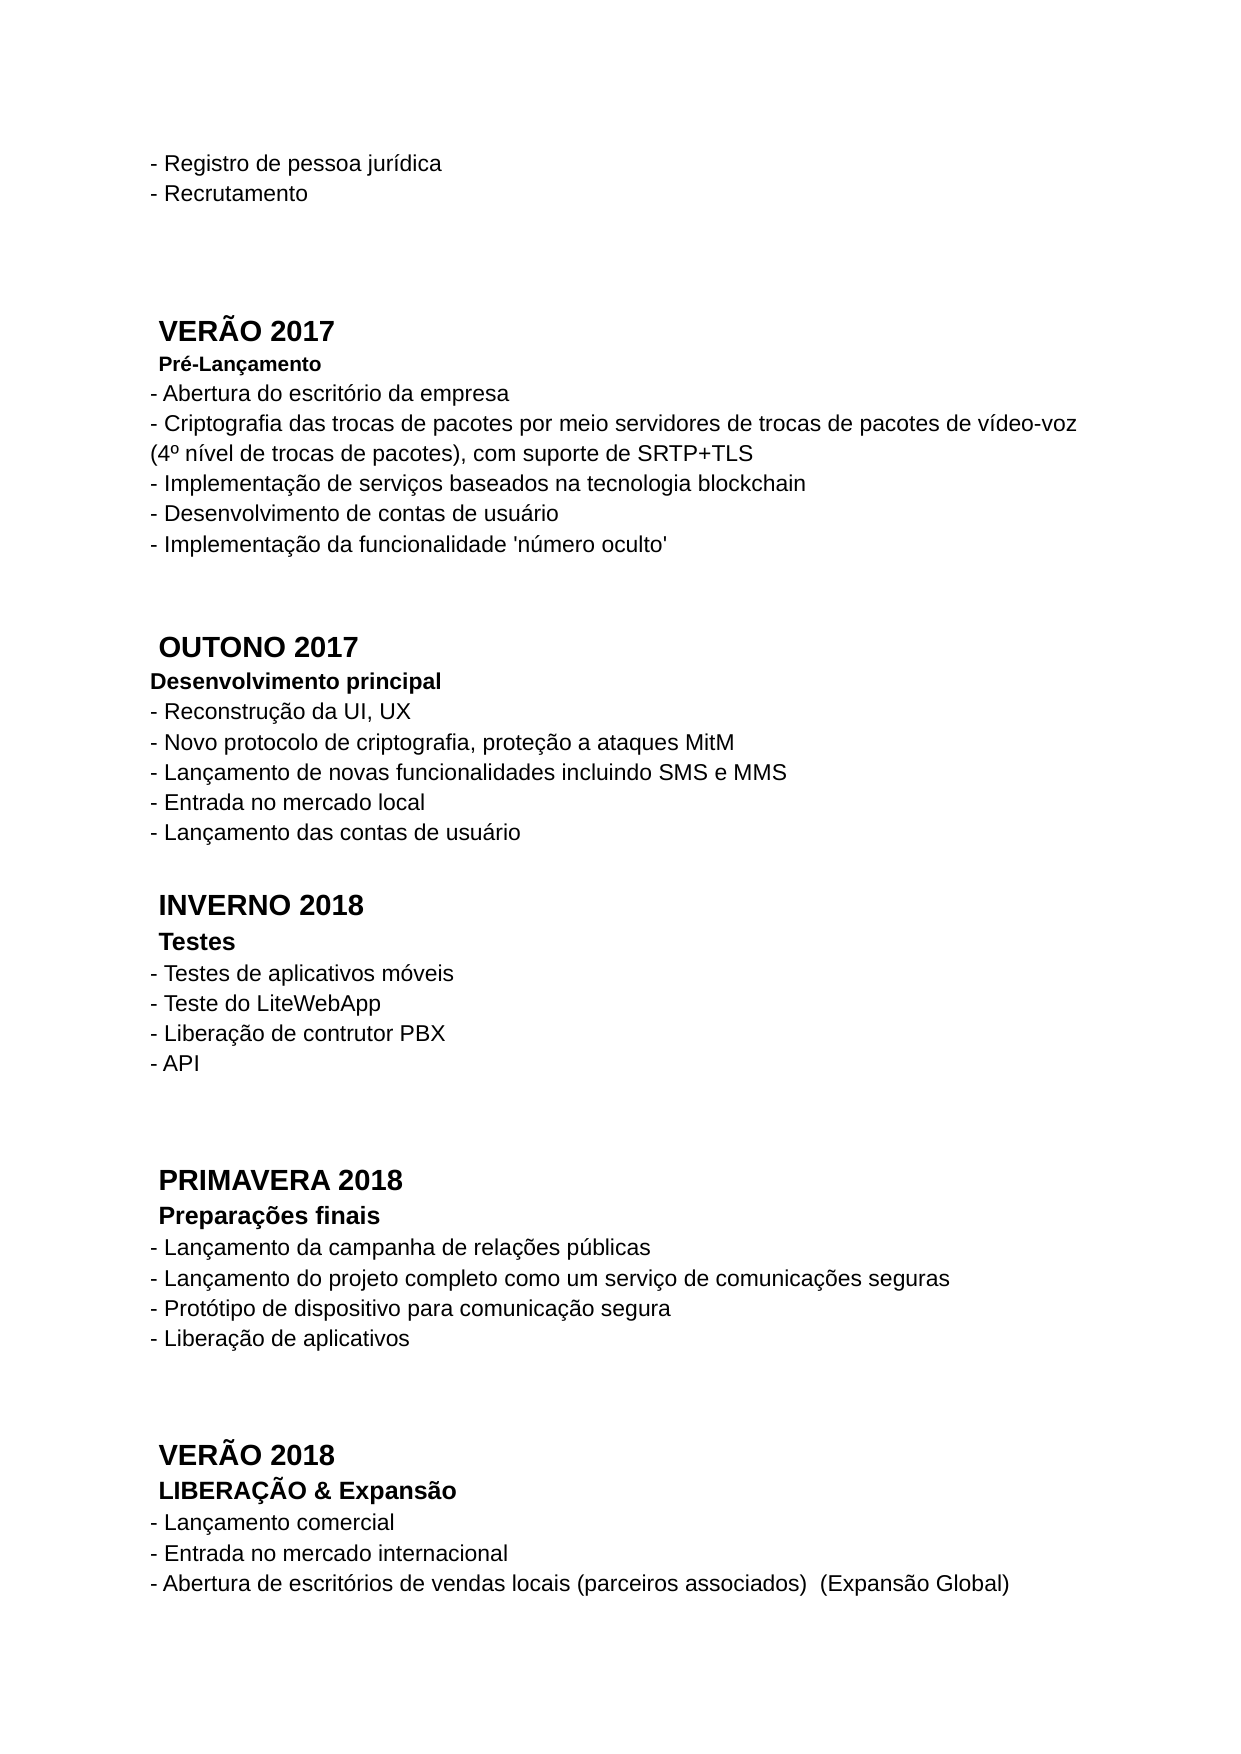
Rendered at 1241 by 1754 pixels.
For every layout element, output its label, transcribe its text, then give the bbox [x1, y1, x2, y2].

text - Implementação da funcionalidade 'número oculto' [150, 531, 1090, 557]
text - Lançamento de novas funcionalidades incluindo SMS e MMS [150, 759, 1090, 785]
text - Lançamento da campanha de relações públicas [150, 1234, 1090, 1261]
text - Entrada no mercado internacional [150, 1539, 1090, 1566]
text - Lançamento do projeto completo como um serviço de comunicações seguras [150, 1264, 1090, 1291]
text PRIMAVERA 2018 [158, 1163, 1090, 1196]
text - Criptografia das trocas de pacotes por meio servidores de trocas de pacotes de vídeo-voz (4º nível de trocas de pacotes), com suporte de SRTP+TLS [150, 410, 1090, 466]
text VERÃO 2017 [158, 313, 1090, 347]
text VERÃO 2018 [158, 1438, 1090, 1471]
text - API [150, 1050, 1090, 1076]
text - Lançamento comercial [150, 1509, 1090, 1536]
text - Desenvolvimento de contas de usuário [150, 500, 1090, 527]
text - Registro de pessoa jurídica [150, 150, 1090, 176]
text - Entrada no mercado local [150, 789, 1090, 815]
text Desenvolvimento principal [150, 668, 1090, 694]
text - Abertura de escritórios de vendas locais (parceiros associados) (Expansão Global) [150, 1570, 1090, 1596]
text Testes [158, 926, 1090, 955]
text - Reconstrução da UI, UX [150, 698, 1090, 725]
text Pré-Lançamento [158, 352, 1090, 376]
text OUTONO 2017 [158, 629, 1090, 663]
text - Abertura do escritório da empresa [150, 379, 1090, 406]
text - Liberação de aplicativos [150, 1325, 1090, 1351]
text - Protótipo de dispositivo para comunicação segura [150, 1295, 1090, 1321]
text - Novo protocolo de criptografia, proteção a ataques MitM [150, 728, 1090, 755]
text - Recrutamento [150, 180, 1090, 207]
text - Testes de aplicativos móveis [150, 959, 1090, 986]
text - Teste do LiteWebApp [150, 990, 1090, 1016]
text LIBERAÇÃO & Expansão [158, 1476, 1090, 1505]
text INVERNO 2018 [158, 888, 1090, 921]
text - Lançamento das contas de usuário [150, 819, 1090, 846]
text - Liberação de contrutor PBX [150, 1020, 1090, 1046]
text - Implementação de serviços baseados na tecnologia blockchain [150, 470, 1090, 497]
text Preparações finais [158, 1201, 1090, 1230]
